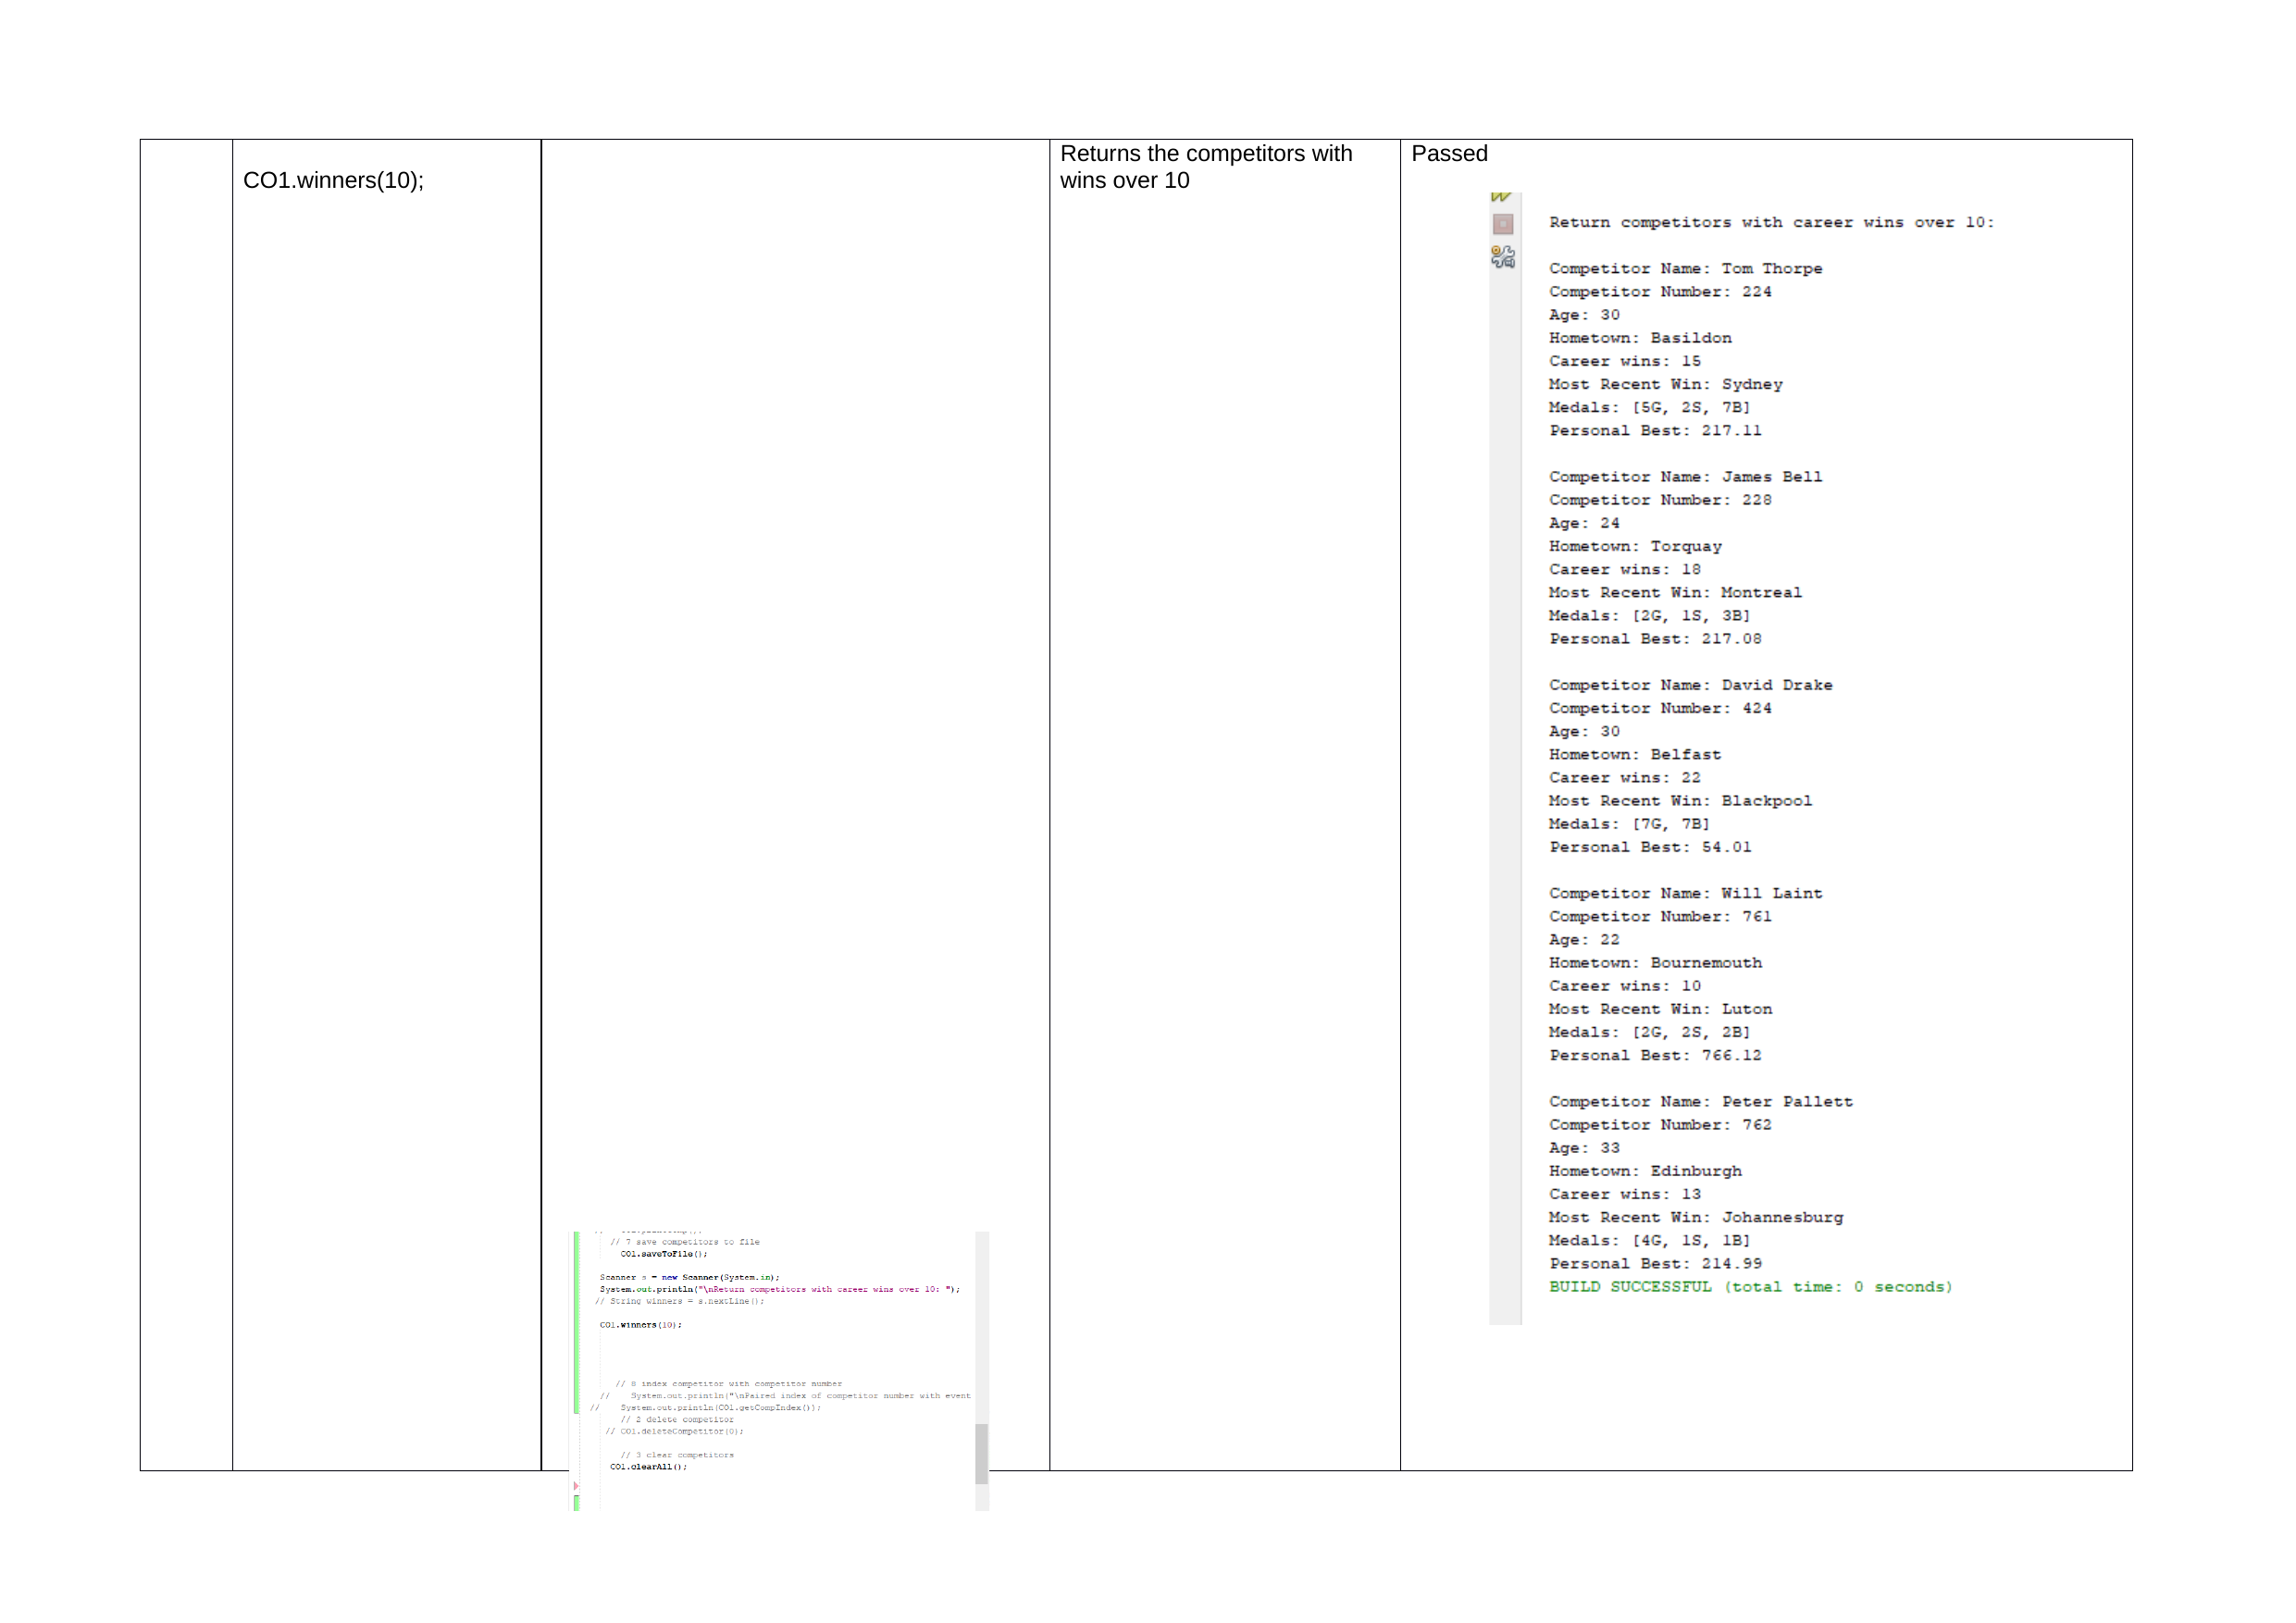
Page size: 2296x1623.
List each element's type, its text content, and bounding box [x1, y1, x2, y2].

table_cell [141, 140, 232, 1469]
table_cell CO1.winners(10); [233, 140, 540, 1469]
table_cell Passed [1401, 140, 2132, 192]
table_cell Returns the competitors with wins over 10 [1050, 140, 1400, 1469]
picture [568, 1232, 990, 1511]
table_cell [542, 140, 1049, 1469]
table_cell [1401, 193, 2132, 1469]
picture [1489, 192, 2045, 1325]
